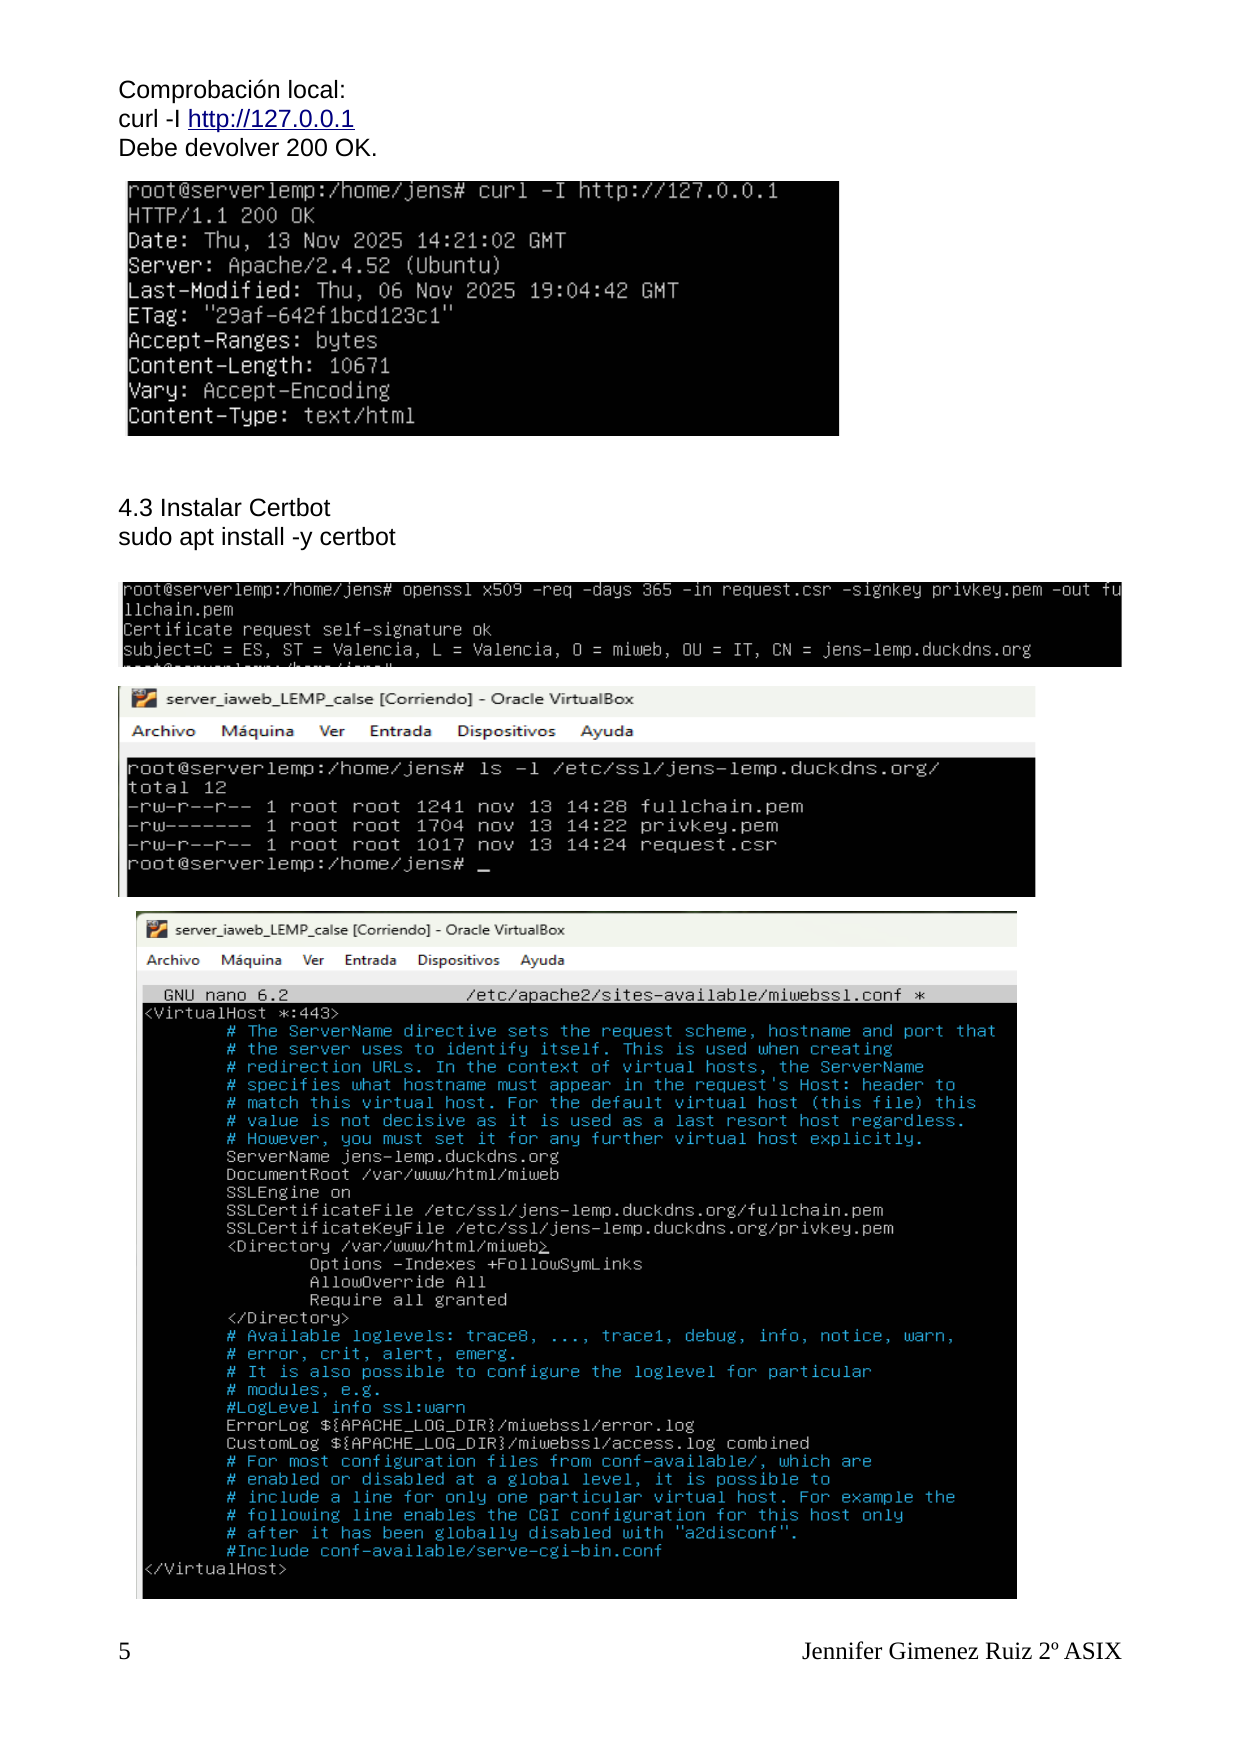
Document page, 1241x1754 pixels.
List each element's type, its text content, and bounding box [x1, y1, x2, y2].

text curl -I http://127.0.0.1 [118, 104, 1122, 132]
text sudo apt install -y certbot [118, 522, 1122, 551]
text 4.3 Instalar Certbot [118, 493, 1122, 522]
text Comprobación local: [118, 75, 1122, 104]
text Debe devolver 200 OK. [118, 132, 1122, 161]
